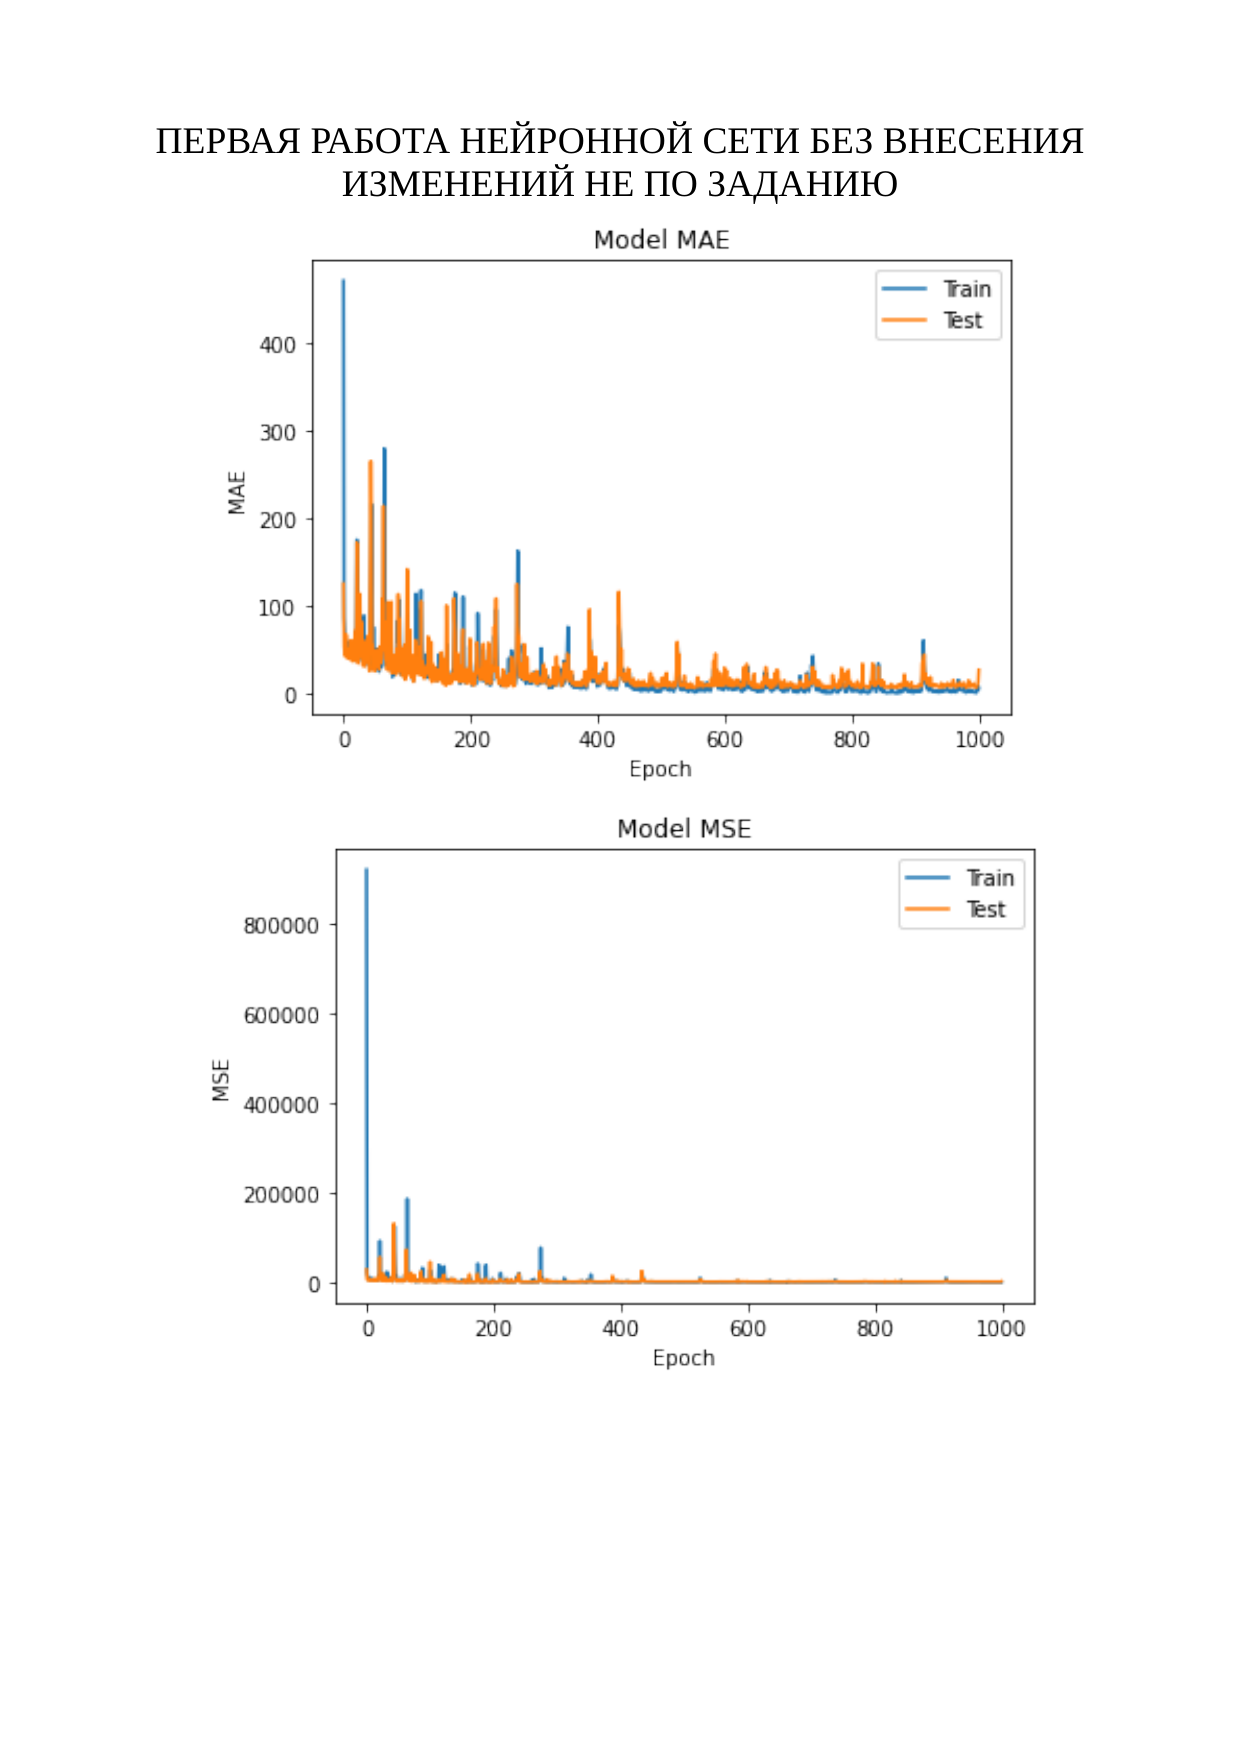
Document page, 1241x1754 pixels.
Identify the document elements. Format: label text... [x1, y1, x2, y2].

picture [198, 803, 1047, 1383]
picture [214, 214, 1026, 794]
text ПЕРВАЯ РАБОТА НЕЙРОННОЙ СЕТИ БЕЗ ВНЕСЕНИЯ ИЗМЕНЕНИЙ НЕ ПО ЗАДАНИЮ [118, 118, 1122, 204]
